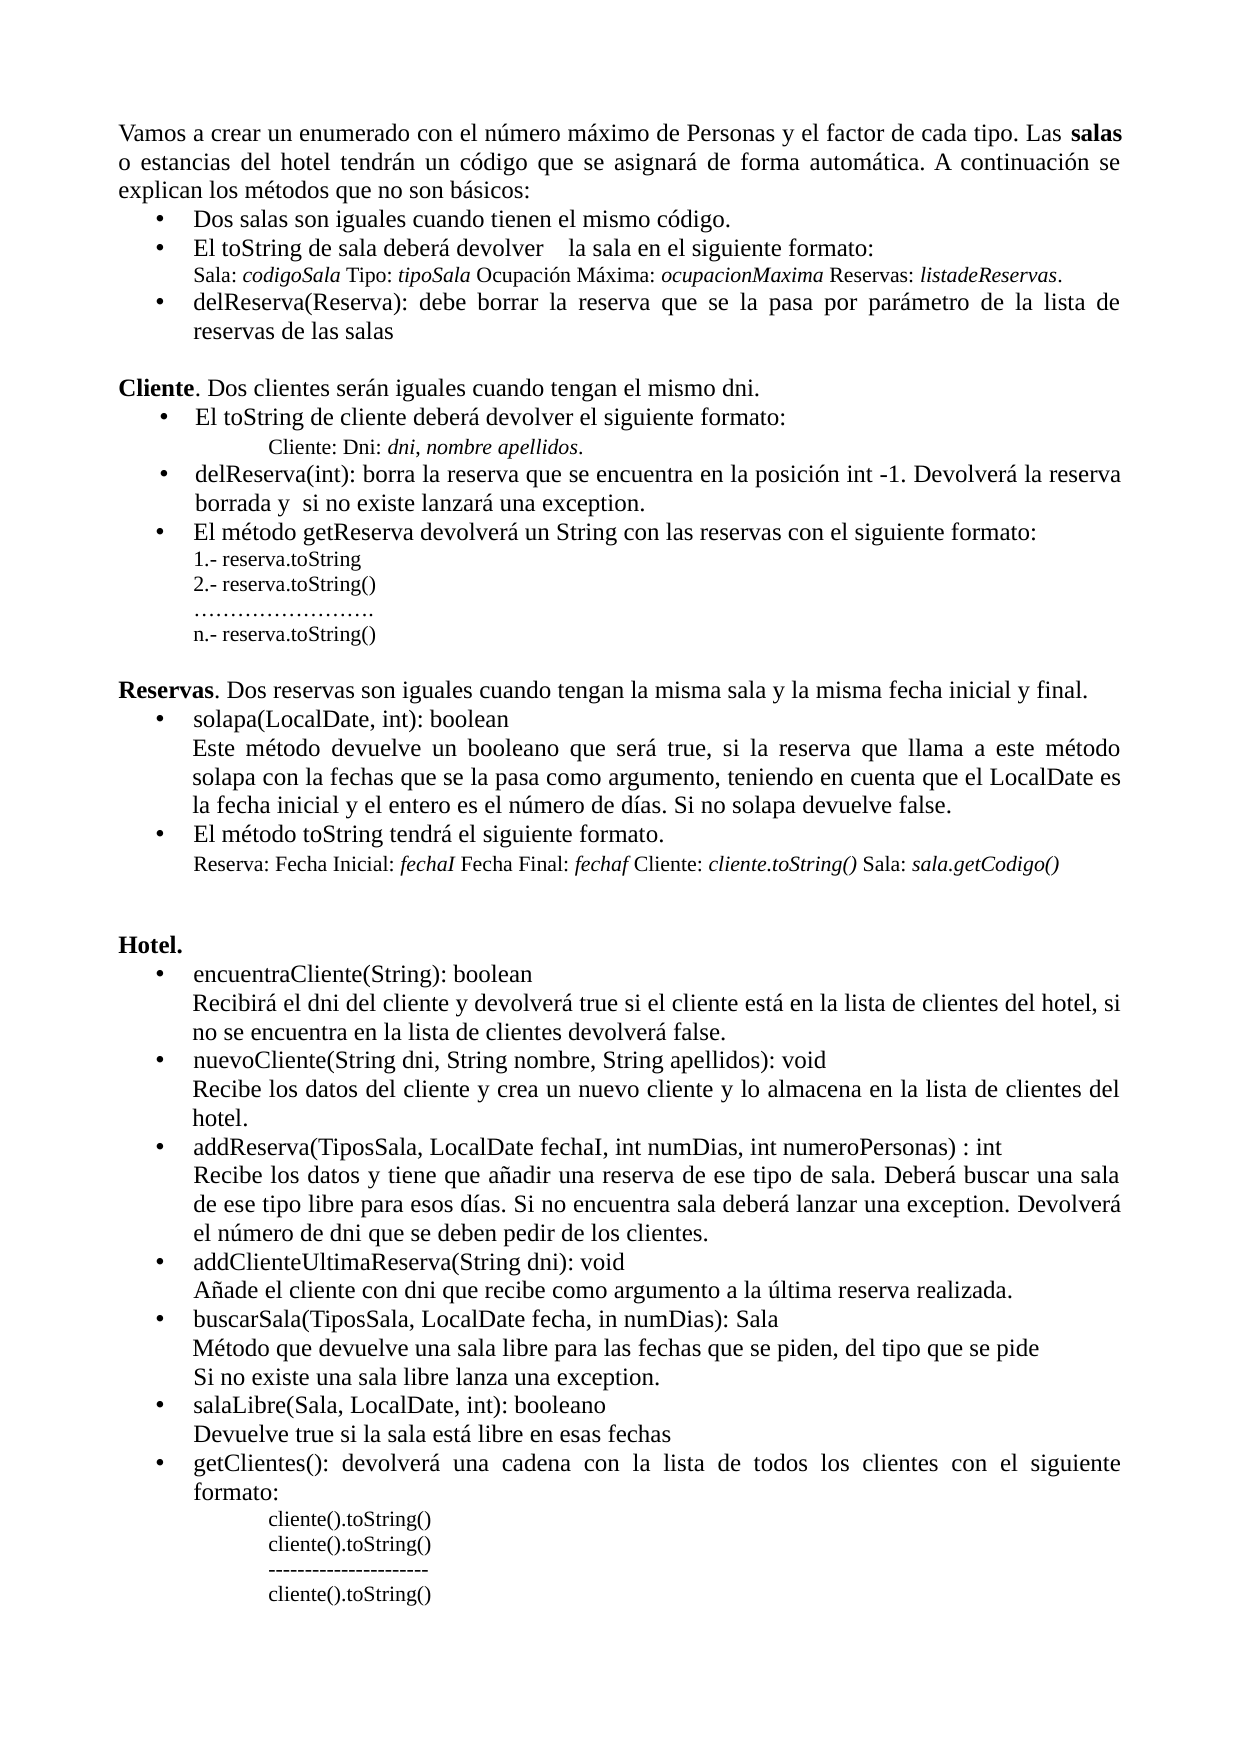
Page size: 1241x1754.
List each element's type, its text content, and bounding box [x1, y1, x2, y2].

text Este método devuelve un booleano que será true, si la reserva que llama a este método solapa con la fechas que se la pasa como argumento, teniendo en cuenta que el LocalDate es la fecha inicial y el entero es el número de días. Si no solapa devuelve false. [192, 733, 1122, 819]
list El toString de sala deberá devolver la sala en el siguiente formato: [156, 233, 1122, 262]
list El método getReserva devolverá un String con las reservas con el siguiente formato: [156, 517, 1122, 546]
list nuevoCliente(String dni, String nombre, String apellidos): void [156, 1046, 1122, 1074]
text Recibirá el dni del cliente y devolverá true si el cliente está en la lista de clientes del hotel, si no se encuentra en la lista de clientes devolverá false. [192, 988, 1122, 1046]
list Cliente: Dni: dni, nombre apellidos. [159, 431, 1122, 459]
list salaLibre(Sala, LocalDate, int): booleano [156, 1391, 1122, 1419]
list El método toString tendrá el siguiente formato. [156, 819, 1122, 848]
text Método que devuelve una sala libre para las fechas que se piden, del tipo que se pide [192, 1333, 1122, 1362]
text cliente().toString() [118, 1531, 1122, 1556]
list addReserva(TiposSala, LocalDate fechaI, int numDias, int numeroPersonas) : int [156, 1132, 1122, 1161]
list Recibe los datos y tiene que añadir una reserva de ese tipo de sala. Deberá buscar una sala de ese tipo libre para esos días. Si no encuentra sala deberá lanzar una exception. Devolverá el número de dni que se deben pedir de los clientes. [156, 1161, 1122, 1247]
text 2.- reserva.toString() [118, 571, 1122, 596]
text Recibe los datos del cliente y crea un nuevo cliente y lo almacena en la lista de clientes del hotel. [192, 1074, 1122, 1132]
text Hotel. [118, 931, 1122, 959]
text cliente().toString() [118, 1581, 1122, 1606]
list getClientes(): devolverá una cadena con la lista de todos los clientes con el siguiente formato: [156, 1448, 1122, 1506]
list Añade el cliente con dni que recibe como argumento a la última reserva realizada. [156, 1276, 1122, 1304]
list encuentraCliente(String): boolean [156, 959, 1122, 988]
text Devuelve true si la sala está libre en esas fechas [193, 1419, 1122, 1448]
list delReserva(int): borra la reserva que se encuentra en la posición int -1. Devolverá la reserva borrada y si no existe lanzará una exception. [159, 459, 1122, 517]
list Sala: codigoSala Tipo: tipoSala Ocupación Máxima: ocupacionMaxima Reservas: listadeReservas. [156, 262, 1122, 287]
list buscarSala(TiposSala, LocalDate fecha, in numDias): Sala [156, 1304, 1122, 1333]
text Vamos a crear un enumerado con el número máximo de Personas y el factor de cada tipo. Las salas o estancias del hotel tendrán un código que se asignará de forma automática. A continuación se explican los métodos que no son básicos: [118, 118, 1122, 204]
list Dos salas son iguales cuando tienen el mismo código. [156, 204, 1122, 233]
list addClienteUltimaReserva(String dni): void [156, 1247, 1122, 1276]
text Reservas. Dos reservas son iguales cuando tengan la misma sala y la misma fecha inicial y final. [118, 675, 1122, 704]
list delReserva(Reserva): debe borrar la reserva que se la pasa por parámetro de la lista de reservas de las salas [156, 287, 1122, 344]
text n.- reserva.toString() [83, 621, 1122, 647]
text ……………………. [118, 596, 1122, 621]
text 1.- reserva.toString [118, 546, 1122, 571]
text Reserva: Fecha Inicial: fechaI Fecha Final: fechaf Cliente: cliente.toString() Sala: sala.getCodigo() [118, 848, 1122, 877]
list El toString de cliente deberá devolver el siguiente formato: [159, 402, 1122, 431]
text Si no existe una sala libre lanza una exception. [192, 1362, 1122, 1391]
text cliente().toString() [118, 1506, 1122, 1531]
text ---------------------- [118, 1556, 1122, 1581]
text Cliente. Dos clientes serán iguales cuando tengan el mismo dni. [118, 373, 1122, 402]
list solapa(LocalDate, int): boolean [156, 704, 1122, 733]
